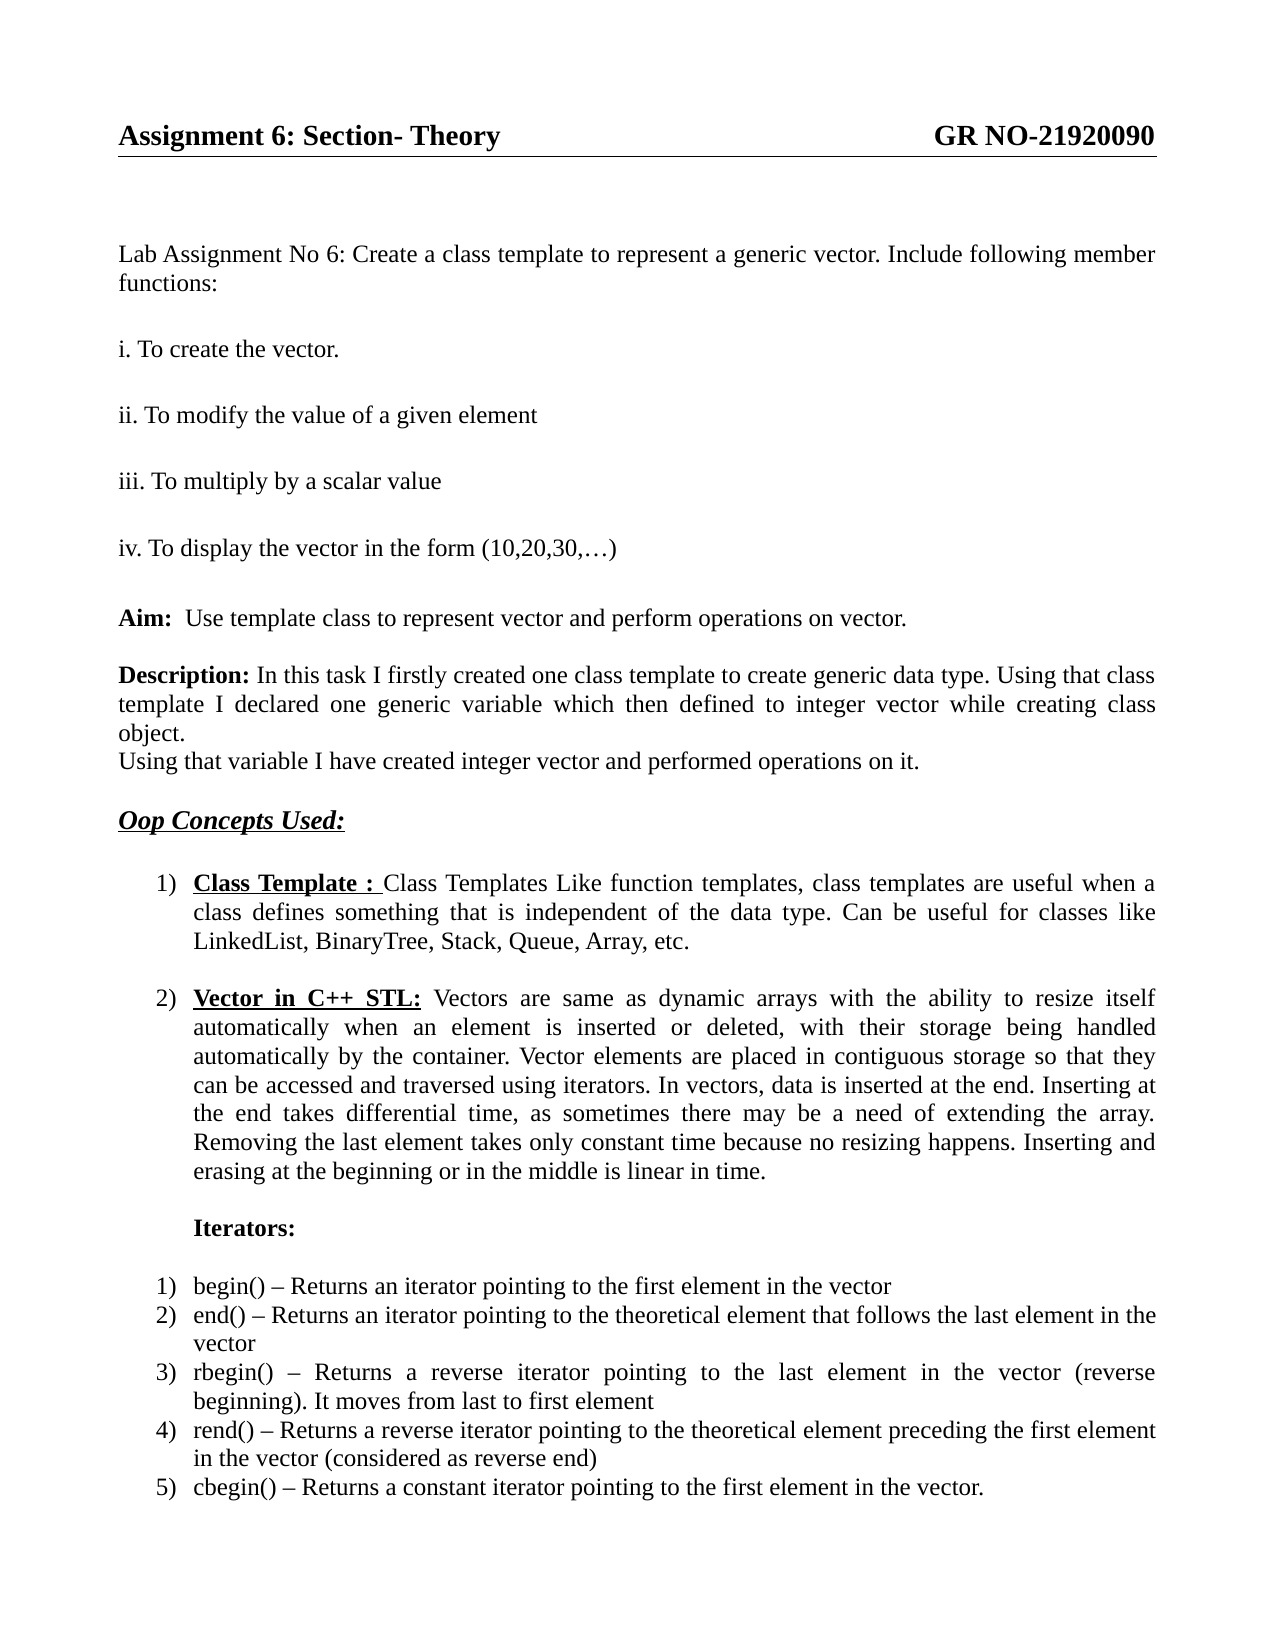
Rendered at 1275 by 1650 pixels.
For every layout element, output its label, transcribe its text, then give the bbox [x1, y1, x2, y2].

list Class Template : Class Templates Like function templates, class templates are useful when a class defines something that is independent of the data type. Can be useful for classes like LinkedList, BinaryTree, Stack, Queue, Array, etc. [156, 866, 1157, 955]
text Using that variable I have created integer vector and performed operations on it. [118, 746, 1157, 775]
text Description: In this task I firstly created one class template to create generic data type. Using that class template I declared one generic variable which then defined to integer vector while creating class object. [118, 660, 1157, 746]
list cbegin() – Returns a constant iterator pointing to the first element in the vector. [156, 1472, 1157, 1501]
list rbegin() – Returns a reverse iterator pointing to the last element in the vector (reverse beginning). It moves from last to first element [156, 1357, 1157, 1415]
subtitle iii. To multiply by a scalar value [118, 466, 1157, 495]
text Aim: Use template class to represent vector and perform operations on vector. [118, 603, 1157, 631]
list begin() – Returns an iterator pointing to the first element in the vector [156, 1271, 1157, 1300]
subtitle ii. To modify the value of a given element [118, 400, 1157, 429]
list rend() – Returns a reverse iterator pointing to the theoretical element preceding the first element in the vector (considered as reverse end) [156, 1415, 1157, 1472]
subtitle iv. To display the vector in the form (10,20,30,…) [118, 533, 1157, 561]
subtitle i. To create the vector. [118, 334, 1157, 363]
text Assignment 6: Section- Theory GR NO-21920090 [118, 118, 1157, 156]
subtitle Lab Assignment No 6: Create a class template to represent a generic vector. Include following member functions: [118, 239, 1157, 296]
list Vector in C++ STL: Vectors are same as dynamic arrays with the ability to resize itself automatically when an element is inserted or deleted, with their storage being handled automatically by the container. Vector elements are placed in contiguous storage so that they can be accessed and traversed using iterators. In vectors, data is inserted at the end. Inserting at the end takes differential time, as sometimes there may be a need of extending the array. Removing the last element takes only constant time because no resizing happens. Inserting and erasing at the beginning or in the middle is linear in time. [156, 983, 1157, 1185]
text Iterators: [193, 1213, 1157, 1242]
text Oop Concepts Used: [118, 804, 1157, 835]
list end() – Returns an iterator pointing to the theoretical element that follows the last element in the vector [156, 1300, 1157, 1357]
